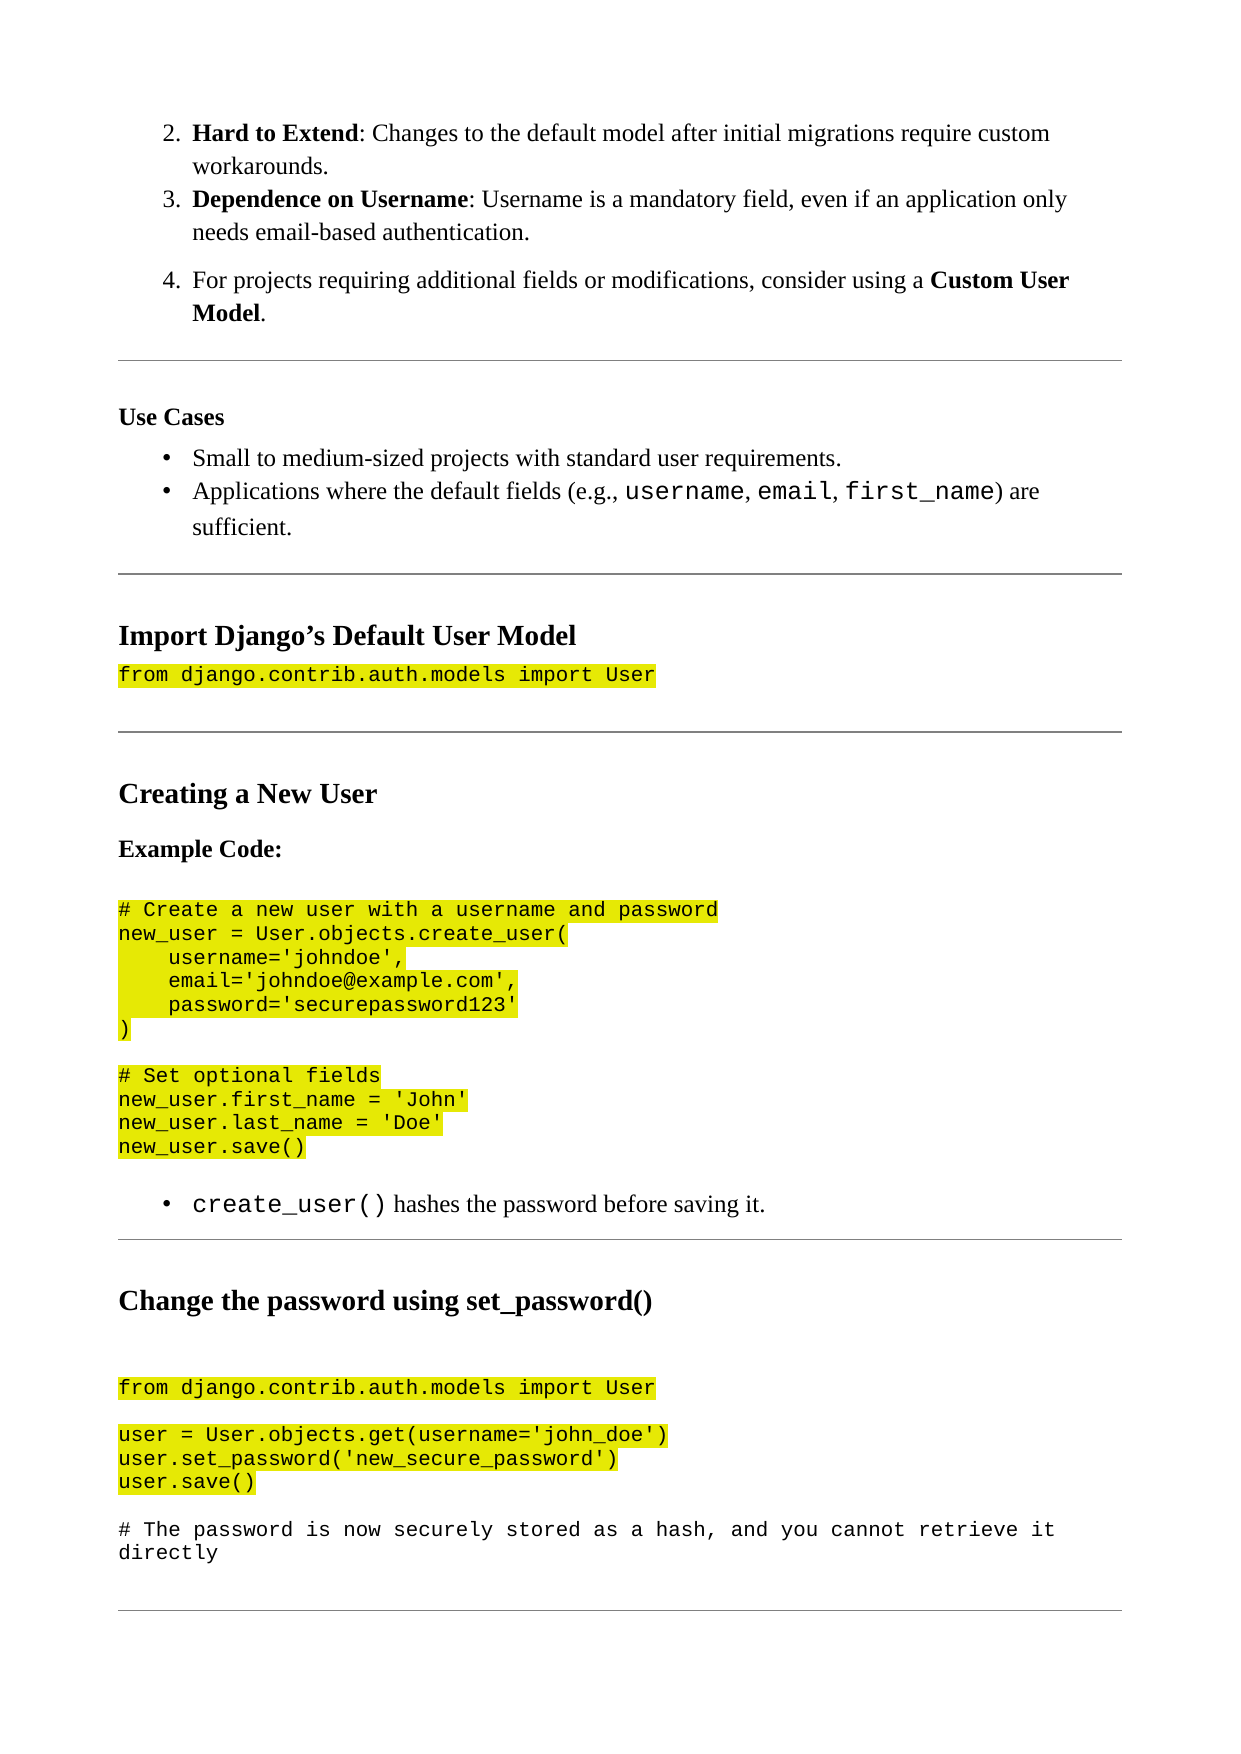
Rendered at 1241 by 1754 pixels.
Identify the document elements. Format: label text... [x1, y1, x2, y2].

subtitle Creating a New User [118, 776, 1122, 809]
list create_user() hashes the password before saving it. [162, 1189, 1122, 1220]
text new_user.last_name = 'Doe' [118, 1112, 1122, 1136]
text ) [118, 1018, 1122, 1041]
text # The password is now securely stored as a hash, and you cannot retrieve it directly [118, 1518, 1122, 1566]
list Small to medium-sized projects with standard user requirements. [162, 443, 1122, 472]
text user.set_password('new_secure_password') [118, 1448, 1122, 1471]
subtitle Change the password using set_password() [118, 1283, 1122, 1317]
text from django.contrib.auth.models import User [118, 1377, 1122, 1400]
subtitle Example Code: [118, 834, 1122, 863]
text username='johndoe', [118, 947, 1122, 970]
list For projects requiring additional fields or modifications, consider using a Custom User Model. [162, 265, 1122, 327]
subtitle Import Django’s Default User Model [118, 618, 1122, 652]
text new_user.save() [118, 1136, 1122, 1159]
text user.save() [118, 1471, 1122, 1495]
list Applications where the default fields (e.g., username, email, first_name) are sufficient. [162, 476, 1122, 540]
list Dependence on Username: Username is a mandatory field, even if an application only needs email-based authentication. [162, 184, 1122, 246]
list Hard to Extend: Changes to the default model after initial migrations require custom workarounds. [162, 118, 1122, 180]
text password='securepassword123' [118, 994, 1122, 1018]
text # Create a new user with a username and password [118, 899, 1122, 923]
text new_user.first_name = 'John' [118, 1089, 1122, 1112]
text user = User.objects.get(username='john_doe') [118, 1424, 1122, 1448]
text new_user = User.objects.create_user( [118, 923, 1122, 947]
subtitle Use Cases [118, 402, 1122, 431]
text email='johndoe@example.com', [118, 970, 1122, 994]
text # Set optional fields [118, 1065, 1122, 1089]
text from django.contrib.auth.models import User [118, 664, 1122, 688]
